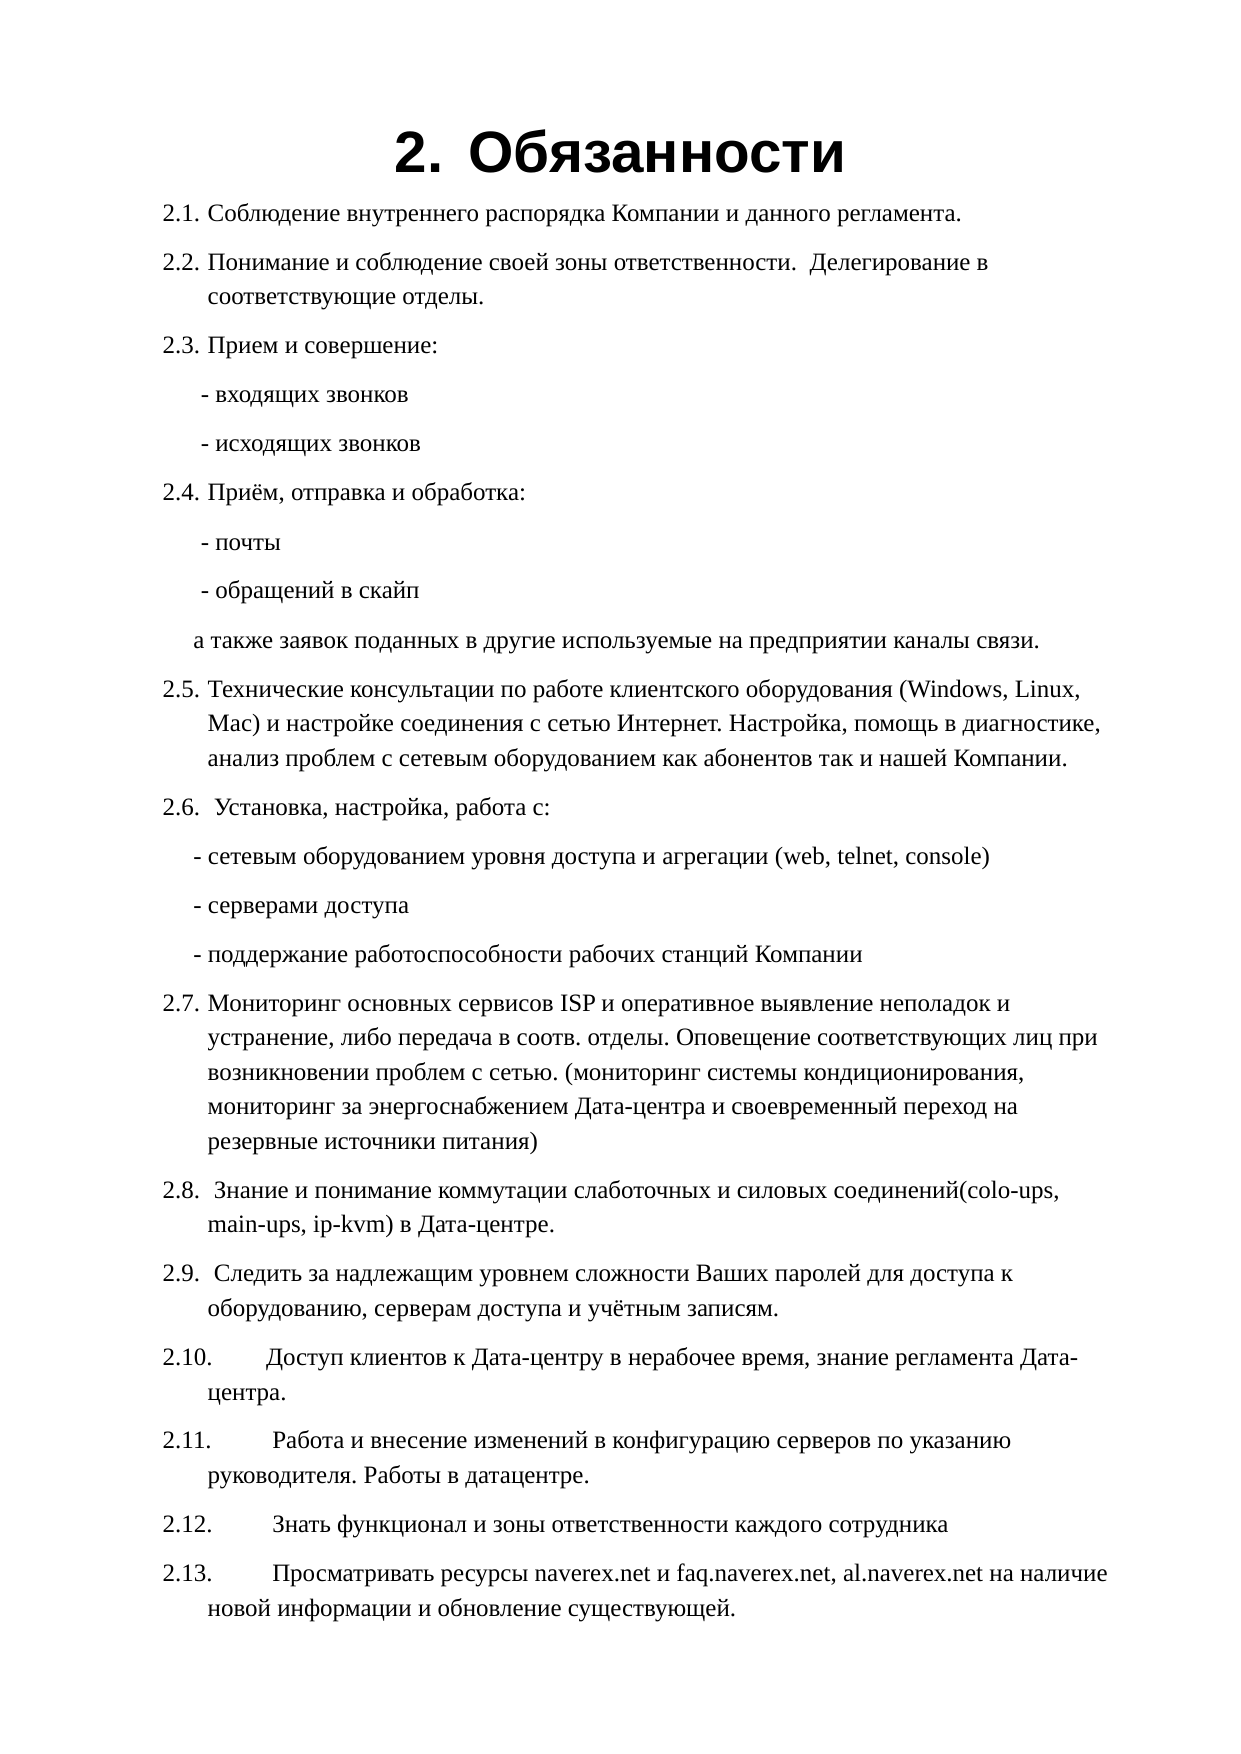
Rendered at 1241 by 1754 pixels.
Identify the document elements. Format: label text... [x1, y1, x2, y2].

text - серверами доступа [193, 890, 1122, 919]
text - входящих звонков [201, 379, 1122, 408]
list Соблюдение внутреннего распорядка Компании и данного регламента. [162, 198, 1122, 226]
list Знать функционал и зоны ответственности каждого сотрудника [162, 1509, 1122, 1538]
text - исходящих звонков [201, 428, 1122, 457]
list Приём, отправка и обработка: [162, 477, 1122, 506]
list Работа и внесение изменений в конфигурацию серверов по указанию руководителя. Работы в датацентре. [162, 1426, 1122, 1489]
list Технические консультации по работе клиентского оборудования (Windows, Linux, Mac) и настройке соединения с сетью Интернет. Настройка, помощь в диагностике, анализ проблем с сетевым оборудованием как абонентов так и нашей Компании. [162, 674, 1122, 771]
text - сетевым оборудованием уровня доступа и агрегации (web, telnet, console) [193, 841, 1122, 869]
list Установка, настройка, работа с: [162, 792, 1122, 821]
text - обращений в скайп [201, 576, 1122, 604]
list Мониторинг основных сервисов ISP и оперативное выявление неполадок и устранение, либо передача в соотв. отделы. Оповещение соответствующих лиц при возникновении проблем с сетью. (мониторинг системы кондиционирования, мониторинг за энергоснабжением Дата-центра и своевременный переход на резервные источники питания) [162, 988, 1122, 1155]
text - поддержание работоспособности рабочих станций Компании [193, 939, 1122, 968]
list Просматривать ресурсы naverex.net и faq.naverex.net, al.naverex.net на наличие новой информации и обновление существующей. [162, 1558, 1122, 1621]
title Обязанности [118, 118, 1122, 185]
list Следить за надлежащим уровнем сложности Ваших паролей для доступа к оборудованию, серверам доступа и учётным записям. [162, 1258, 1122, 1322]
list Понимание и соблюдение своей зоны ответственности. Делегирование в соответствующие отделы. [162, 247, 1122, 310]
list Знание и понимание коммутации слаботочных и силовых соединений(colo-ups, main-ups, ip-kvm) в Дата-центре. [162, 1175, 1122, 1238]
text а также заявок поданных в другие используемые на предприятии каналы связи. [193, 625, 1122, 653]
list Доступ клиентов к Дата-центру в нерабочее время, знание регламента Дата-центра. [162, 1342, 1122, 1405]
text - почты [201, 527, 1122, 555]
list Прием и совершение: [162, 330, 1122, 359]
